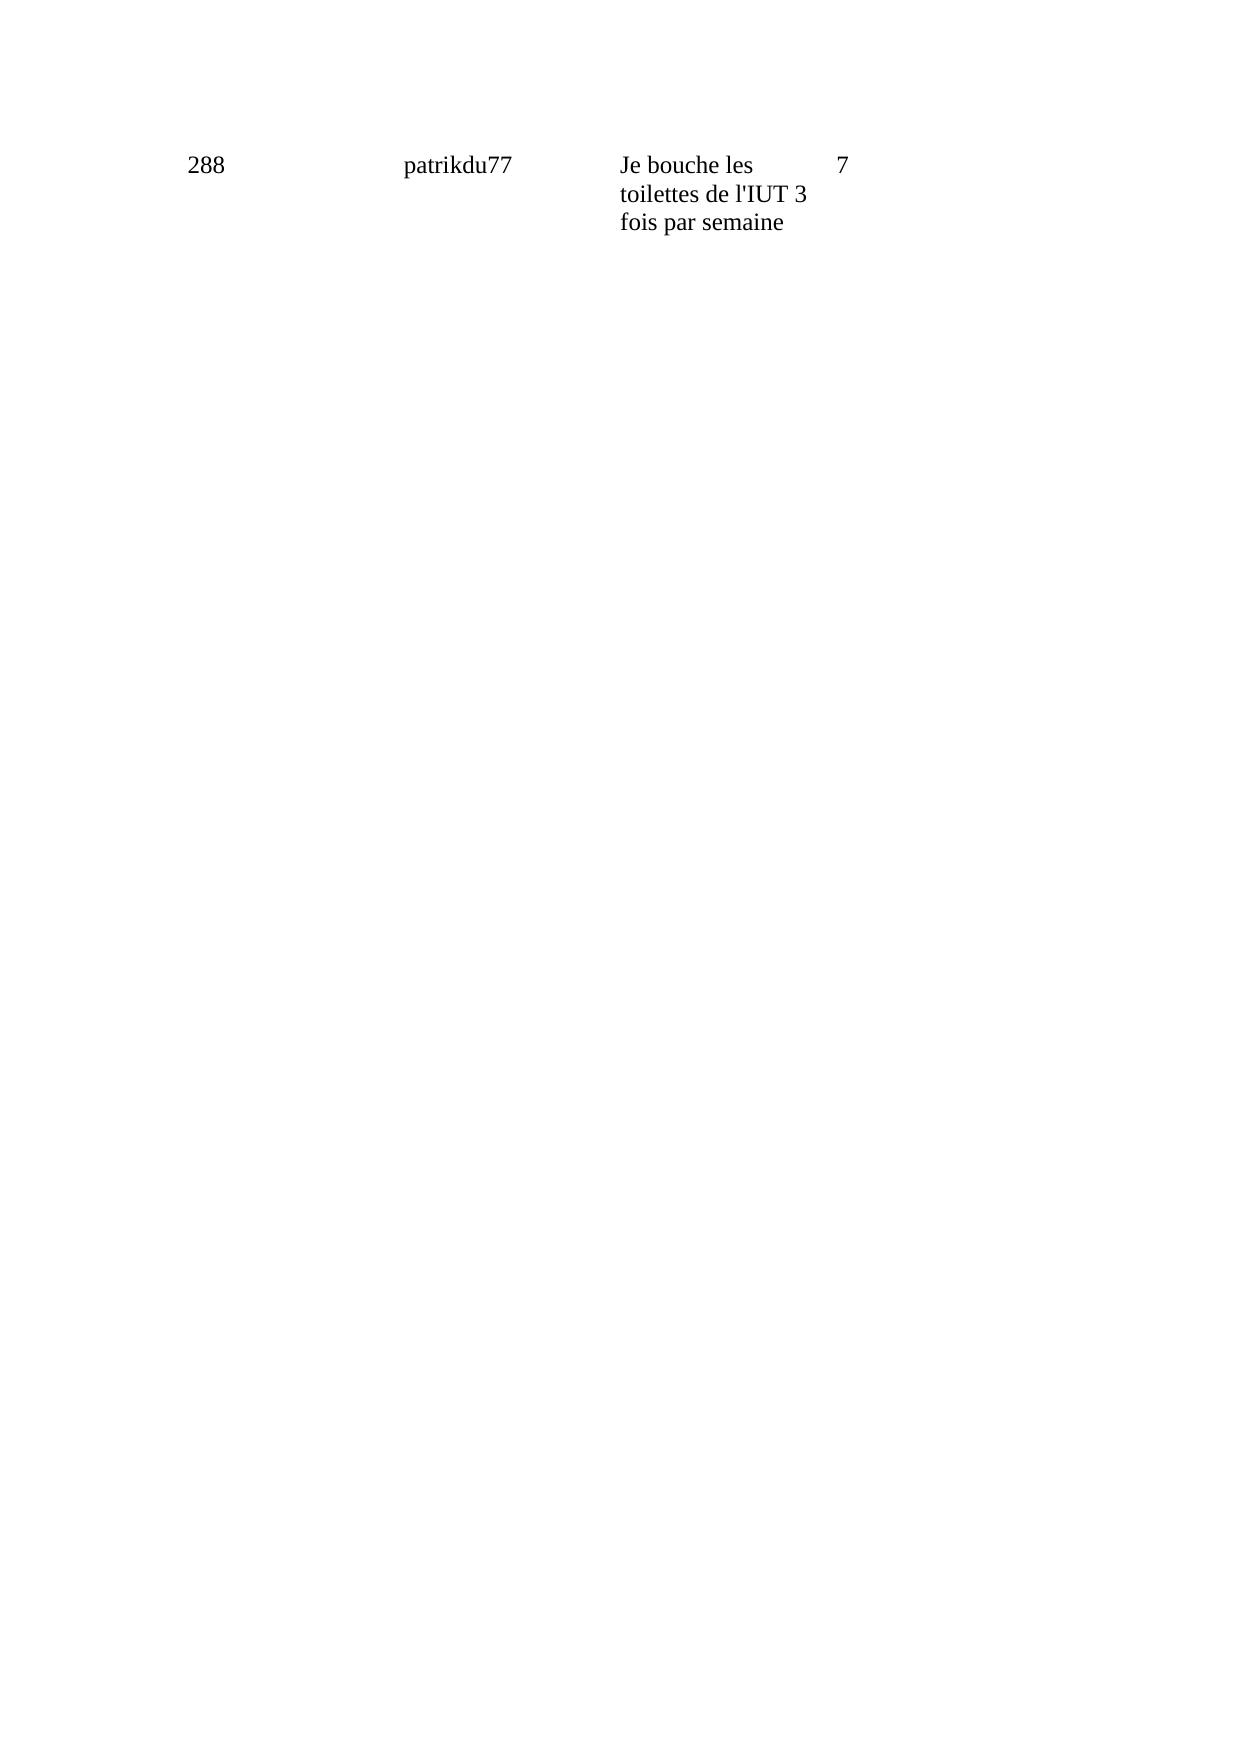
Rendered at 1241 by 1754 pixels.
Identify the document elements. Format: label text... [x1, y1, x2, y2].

table_cell 288 [188, 150, 404, 236]
table_cell patrikdu77 [404, 150, 620, 236]
table_cell Je bouche les toilettes de l'IUT 3 fois par semaine [620, 150, 836, 236]
table_cell 7 [836, 150, 1053, 236]
